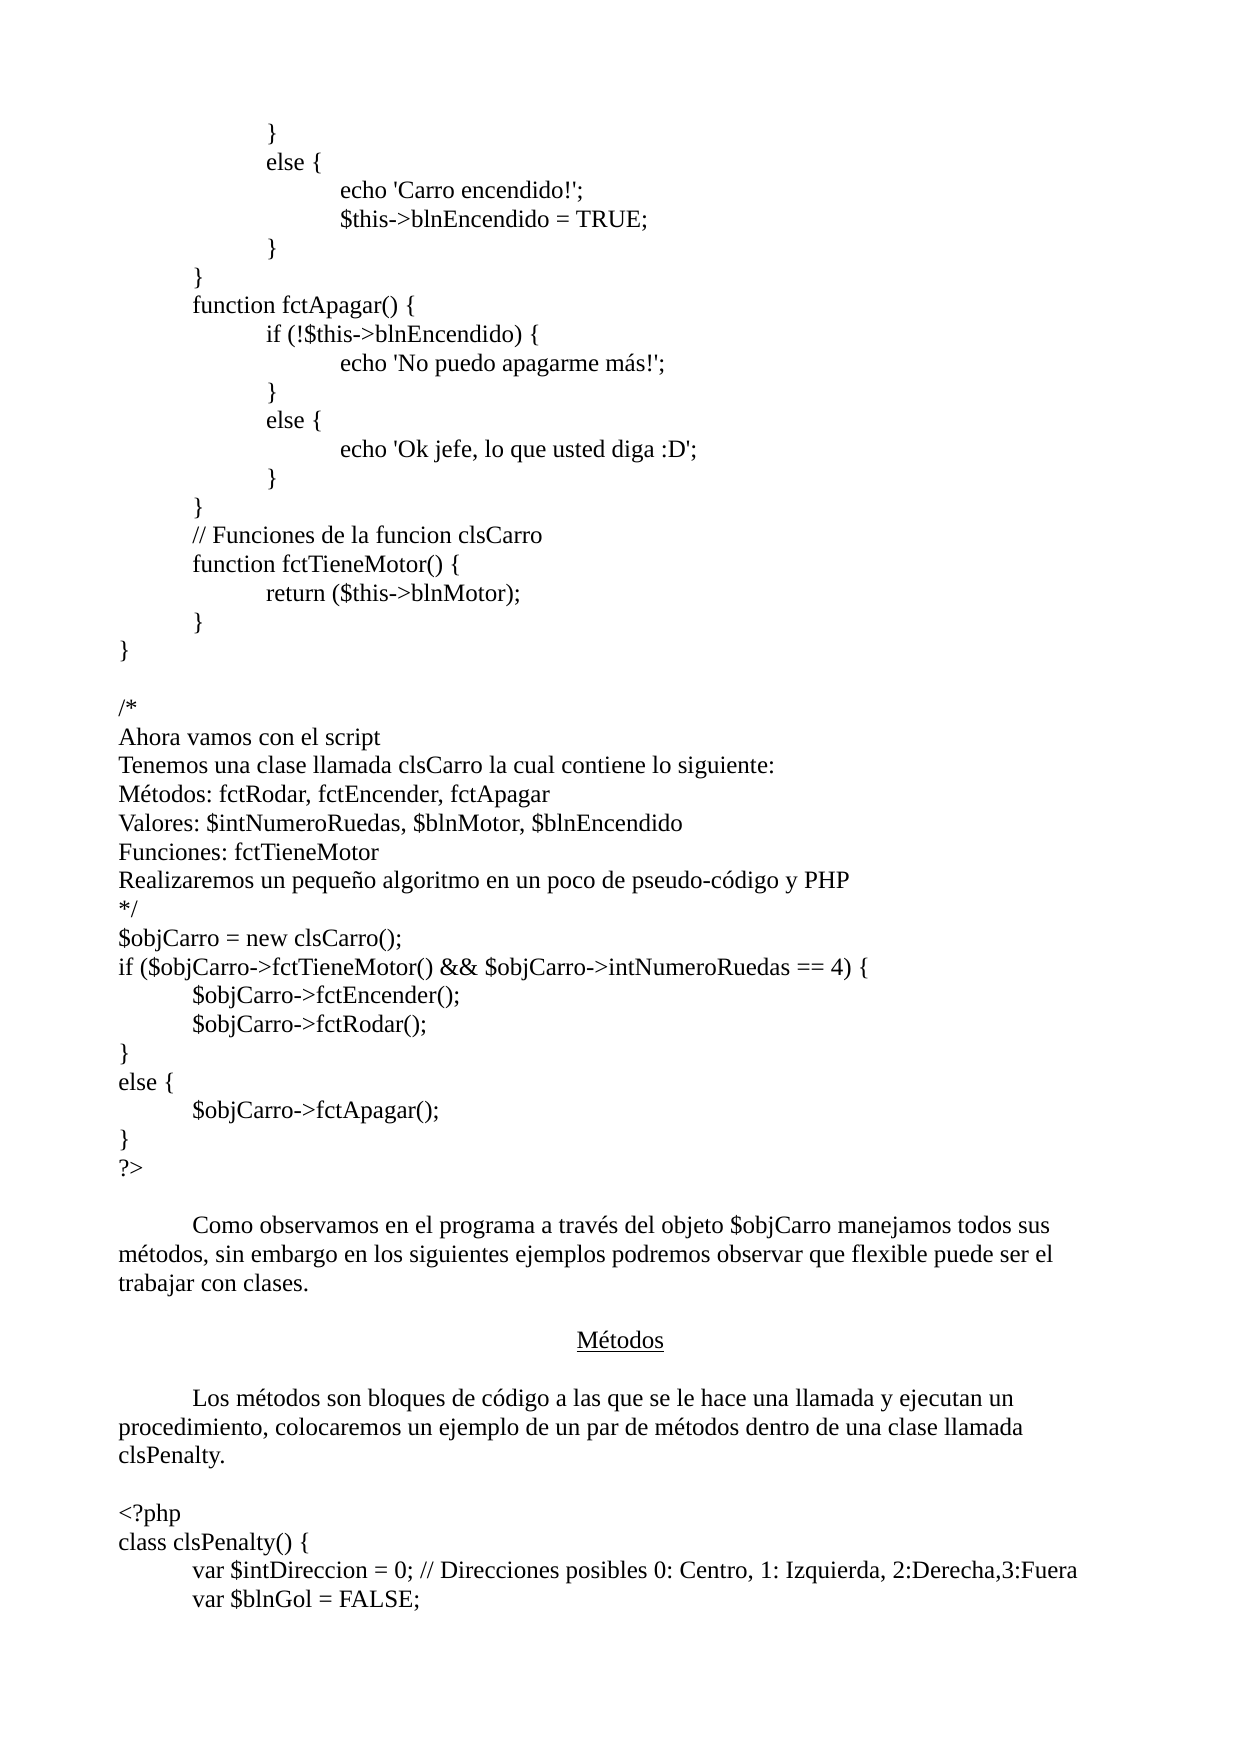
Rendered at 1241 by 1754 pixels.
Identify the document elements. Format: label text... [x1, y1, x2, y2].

text $objCarro->fctRodar(); [118, 1009, 1122, 1038]
text function fctApagar() { [118, 291, 1122, 319]
text $objCarro->fctEncender(); [118, 981, 1122, 1009]
text Ahora vamos con el script [118, 722, 1122, 751]
text $objCarro->fctApagar(); [118, 1096, 1122, 1124]
text } [118, 492, 1122, 521]
text // Funciones de la funcion clsCarro [118, 521, 1122, 549]
text Métodos [118, 1326, 1122, 1354]
text var $intDireccion = 0; // Direcciones posibles 0: Centro, 1: Izquierda, 2:Derecha,3:Fuera [118, 1556, 1122, 1584]
text function fctTieneMotor() { [118, 549, 1122, 578]
text } [118, 377, 1122, 406]
text echo 'Carro encendido!'; [118, 176, 1122, 204]
text else { [118, 1067, 1122, 1096]
text echo 'Ok jefe, lo que usted diga :D'; [118, 434, 1122, 463]
text Realizaremos un pequeño algoritmo en un poco de pseudo-código y PHP [118, 866, 1122, 894]
text } [118, 233, 1122, 262]
text $objCarro = new clsCarro(); [118, 923, 1122, 952]
text */ [118, 894, 1122, 923]
text else { [118, 406, 1122, 434]
text } [118, 607, 1122, 636]
text <?php [118, 1498, 1122, 1527]
text else { [118, 147, 1122, 176]
text } [118, 262, 1122, 291]
text return ($this->blnMotor); [118, 578, 1122, 607]
text } [118, 118, 1122, 147]
text Tenemos una clase llamada clsCarro la cual contiene lo siguiente: [118, 751, 1122, 779]
text } [118, 636, 1122, 664]
text } [118, 1038, 1122, 1067]
text if (!$this->blnEncendido) { [118, 319, 1122, 348]
text class clsPenalty() { [118, 1527, 1122, 1556]
text ?> [118, 1153, 1122, 1182]
text echo 'No puedo apagarme más!'; [118, 348, 1122, 377]
text $this->blnEncendido = TRUE; [118, 204, 1122, 233]
text /* [118, 693, 1122, 722]
text if ($objCarro->fctTieneMotor() && $objCarro->intNumeroRuedas == 4) { [118, 952, 1122, 981]
text } [118, 463, 1122, 492]
text } [118, 1124, 1122, 1153]
text var $blnGol = FALSE; [118, 1584, 1122, 1613]
text Funciones: fctTieneMotor [118, 837, 1122, 866]
text Los métodos son bloques de código a las que se le hace una llamada y ejecutan un procedimiento, colocaremos un ejemplo de un par de métodos dentro de una clase llamada clsPenalty. [118, 1383, 1122, 1469]
text Valores: $intNumeroRuedas, $blnMotor, $blnEncendido [118, 808, 1122, 837]
text Como observamos en el programa a través del objeto $objCarro manejamos todos sus métodos, sin embargo en los siguientes ejemplos podremos observar que flexible puede ser el trabajar con clases. [118, 1211, 1122, 1297]
text Métodos: fctRodar, fctEncender, fctApagar [118, 779, 1122, 808]
